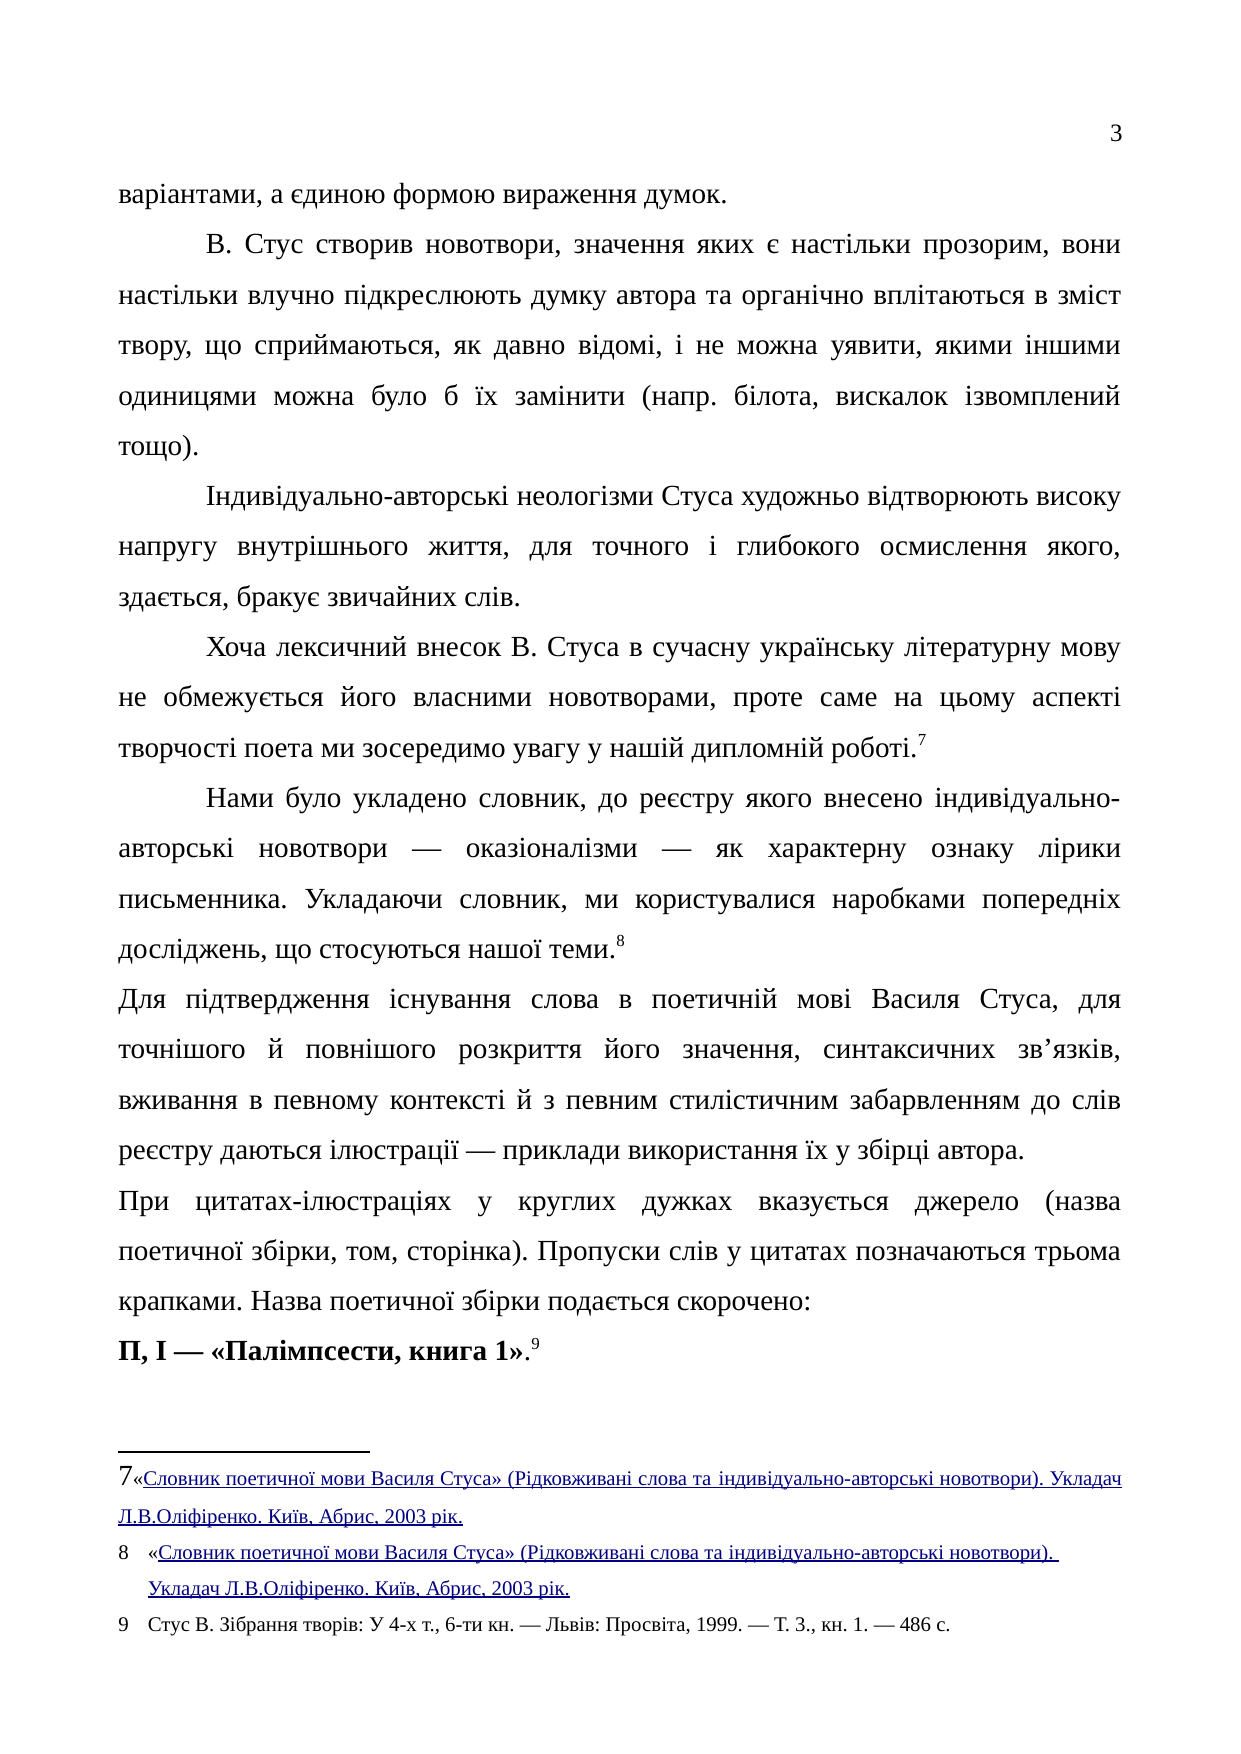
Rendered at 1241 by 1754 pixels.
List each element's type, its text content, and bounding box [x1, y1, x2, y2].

subtitle Для підтвердження існування слова в поетичній мові Василя Стуса, для точнішого й повнішого розкриття його значення, синтаксичних зв’язків, вживання в певному контексті й з певним стилістичним забарвленням до слів реєстру даються ілюстрації — приклади використання їх у збірці автора. [118, 981, 1122, 1166]
subtitle «Словник поетичної мови Василя Стуса» (Рідковживані слова та індивідуально-авторські новотвори). Укладач Л.В.Оліфіренко. Київ, Абрис, 2003 рік. [118, 1458, 1122, 1528]
subtitle Індивідуально-авторські неологізми Стуса художньо відтворюють високу напругу внутрішнього життя, для точного і глибокого осмислення якого, здається, бракує звичайних слів. [118, 478, 1122, 612]
subtitle П, І — «Палімпсести, книга 1». [118, 1333, 1122, 1367]
subtitle Стус В. Зібрання творів: У 4-х т., 6-ти кн. — Львів: Просвіта, 1999. — Т. 3., кн. 1. — 486 с. [118, 1612, 1122, 1636]
subtitle В. Стус створив новотвори, значення яких є настільки прозорим, вони настільки влучно підкреслюють думку автора та органічно вплітаються в зміст твору, що сприймаються, як давно відомі, і не можна уявити, якими іншими одиницями можна було б їх замінити (напр. білота, вискалок ізвомплений тощо). [118, 227, 1122, 461]
subtitle Нами було укладено словник, до реєстру якого внесено індивідуально-авторські новотвори — оказіоналізми — як характерну ознаку лірики письменника. Укладаючи словник, ми користувалися наробками попередніх досліджень, що стосуються нашої теми. [118, 780, 1122, 964]
subtitle «Словник поетичної мови Василя Стуса» (Рідковживані слова та індивідуально-авторські новотвори). Укладач Л.В.Оліфіренко. Київ, Абрис, 2003 рік. [118, 1540, 1122, 1600]
subtitle варіантами, а єдиною формою вираження думок. [118, 176, 1122, 210]
subtitle Хоча лексичний внесок В. Стуса в сучасну українську літературну мову не обмежується його власними новотворами, проте саме на цьому аспекті творчості поета ми зосередимо увагу у нашій дипломній роботі. [118, 629, 1122, 763]
subtitle При цитатах-ілюстраціях у круглих дужках вказується джерело (назва поетичної збірки, том, сторінка). Пропуски слів у цитатах позначаються трьома крапками. Назва поетичної збірки подається скорочено: [118, 1183, 1122, 1317]
